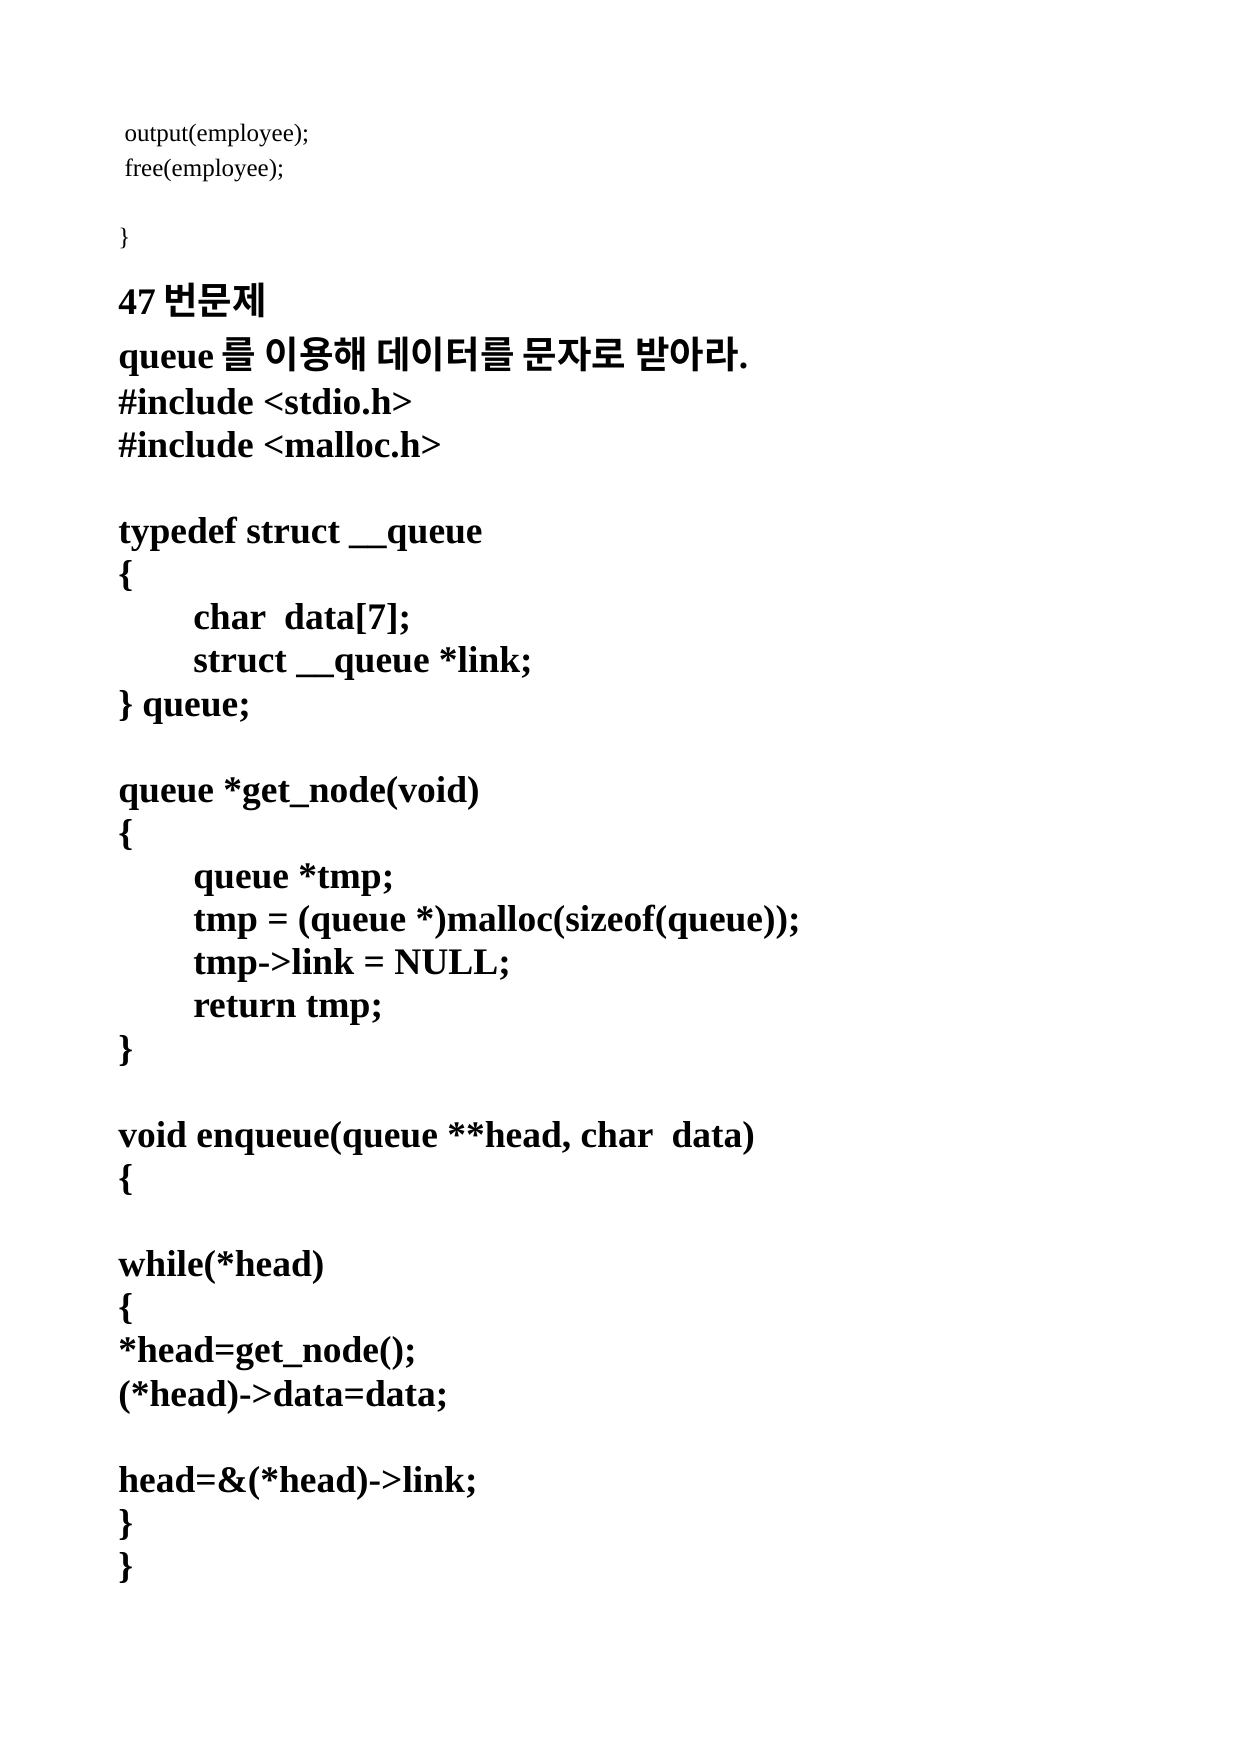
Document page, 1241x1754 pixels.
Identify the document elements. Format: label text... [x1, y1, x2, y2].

text void enqueue(queue **head, char data) [118, 1112, 1122, 1155]
text typedef struct __queue [118, 508, 1122, 552]
text 47번문제 [118, 271, 1122, 325]
text (*head)->data=data; [118, 1371, 1122, 1414]
text struct __queue *link; [118, 638, 1122, 681]
text *head=get_node(); [118, 1328, 1122, 1371]
text return tmp; [118, 983, 1122, 1026]
text #include <stdio.h> [118, 379, 1122, 422]
text { [118, 1155, 1122, 1198]
text tmp = (queue *)malloc(sizeof(queue)); [118, 897, 1122, 940]
text head=&(*head)->link; [118, 1457, 1122, 1500]
text tmp->link = NULL; [118, 940, 1122, 983]
text output(employee); free(employee); } [118, 118, 1122, 250]
text { [118, 1285, 1122, 1328]
text } [118, 1500, 1122, 1543]
text queue *tmp; [118, 853, 1122, 897]
text { [118, 810, 1122, 853]
text } queue; [118, 681, 1122, 724]
text while(*head) [118, 1242, 1122, 1285]
text queue *get_node(void) [118, 767, 1122, 810]
text } [118, 1543, 1122, 1587]
text #include <malloc.h> [118, 422, 1122, 465]
text char data[7]; [118, 595, 1122, 638]
text { [118, 552, 1122, 595]
text } [118, 1026, 1122, 1069]
text queue를 이용해 데이터를 문자로 받아라. [118, 325, 1122, 379]
